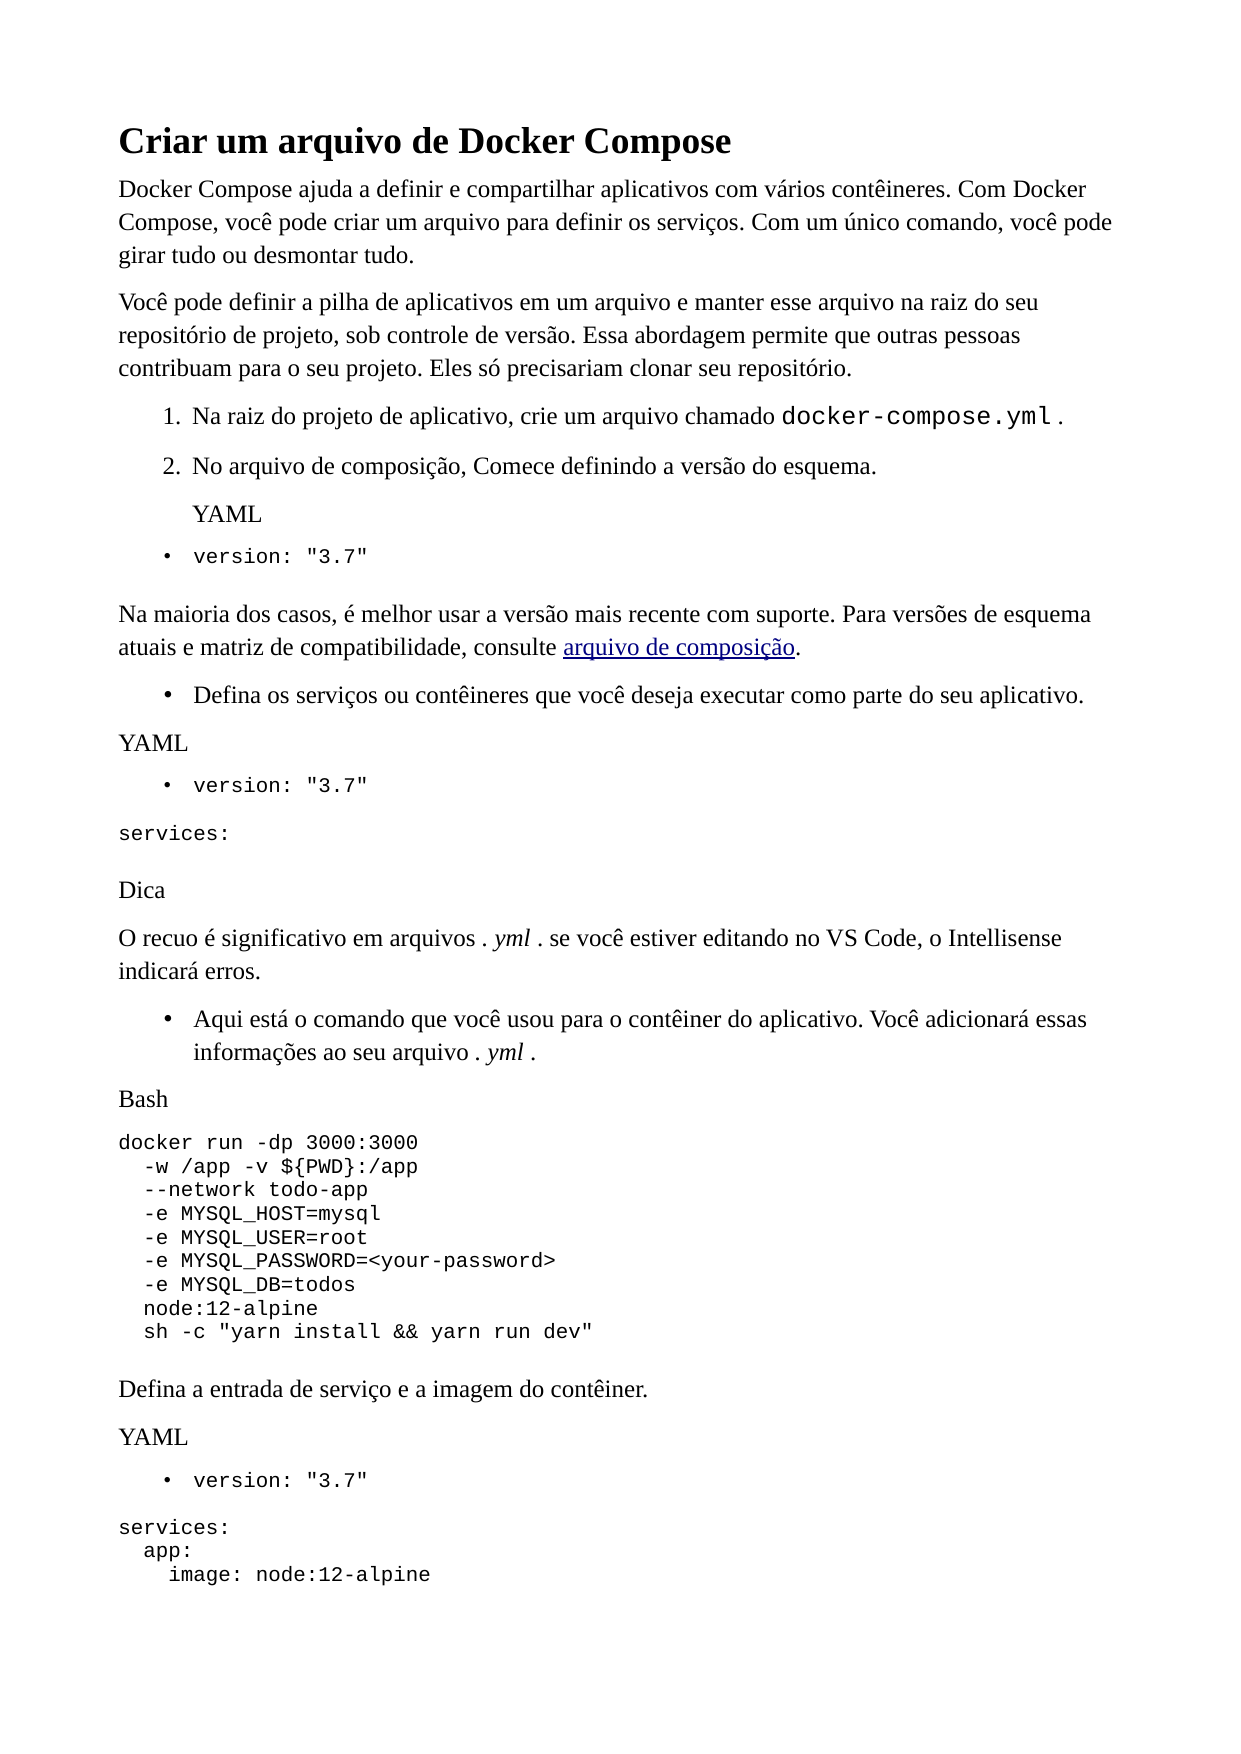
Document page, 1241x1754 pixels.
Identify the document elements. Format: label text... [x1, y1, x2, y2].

text docker run -dp 3000:3000 [118, 1132, 1122, 1156]
list version: "3.7" [164, 546, 1122, 570]
list No arquivo de composição, Comece definindo a versão do esquema. [162, 451, 1122, 480]
text --network todo-app [118, 1179, 1122, 1203]
list version: "3.7" [164, 1469, 1122, 1493]
text O recuo é significativo em arquivos . yml . se você estiver editando no VS Code, o Intellisense indicará erros. [118, 923, 1122, 985]
text Defina a entrada de serviço e a imagem do contêiner. [118, 1374, 1122, 1403]
list Defina os serviços ou contêineres que você deseja executar como parte do seu aplicativo. [164, 680, 1122, 709]
subtitle Criar um arquivo de Docker Compose [118, 118, 1122, 161]
text Bash [118, 1084, 1122, 1113]
text sh -c "yarn install && yarn run dev" [118, 1321, 1122, 1345]
list version: "3.7" [164, 775, 1122, 799]
text app: [118, 1541, 1122, 1564]
text -e MYSQL_HOST=mysql [118, 1203, 1122, 1227]
text -e MYSQL_USER=root [118, 1227, 1122, 1250]
text Na maioria dos casos, é melhor usar a versão mais recente com suporte. Para versões de esquema atuais e matriz de compatibilidade, consulte arquivo de composição. [118, 599, 1122, 661]
text -e MYSQL_PASSWORD=<your-password> [118, 1250, 1122, 1274]
text Docker Compose ajuda a definir e compartilhar aplicativos com vários contêineres. Com Docker Compose, você pode criar um arquivo para definir os serviços. Com um único comando, você pode girar tudo ou desmontar tudo. [118, 174, 1122, 268]
text services: [118, 1517, 1122, 1541]
text -e MYSQL_DB=todos [118, 1274, 1122, 1298]
list Aqui está o comando que você usou para o contêiner do aplicativo. Você adicionará essas informações ao seu arquivo . yml . [164, 1004, 1122, 1066]
text Dica [118, 876, 1122, 904]
text -w /app -v ${PWD}:/app [118, 1156, 1122, 1179]
list YAML [162, 499, 1122, 527]
text Você pode definir a pilha de aplicativos em um arquivo e manter esse arquivo na raiz do seu repositório de projeto, sob controle de versão. Essa abordagem permite que outras pessoas contribuam para o seu projeto. Eles só precisariam clonar seu repositório. [118, 287, 1122, 382]
text YAML [118, 1422, 1122, 1451]
text node:12-alpine [118, 1298, 1122, 1321]
text YAML [118, 728, 1122, 756]
text image: node:12-alpine [118, 1564, 1122, 1588]
list Na raiz do projeto de aplicativo, crie um arquivo chamado docker-compose.yml . [162, 401, 1122, 432]
text services: [118, 822, 1122, 846]
